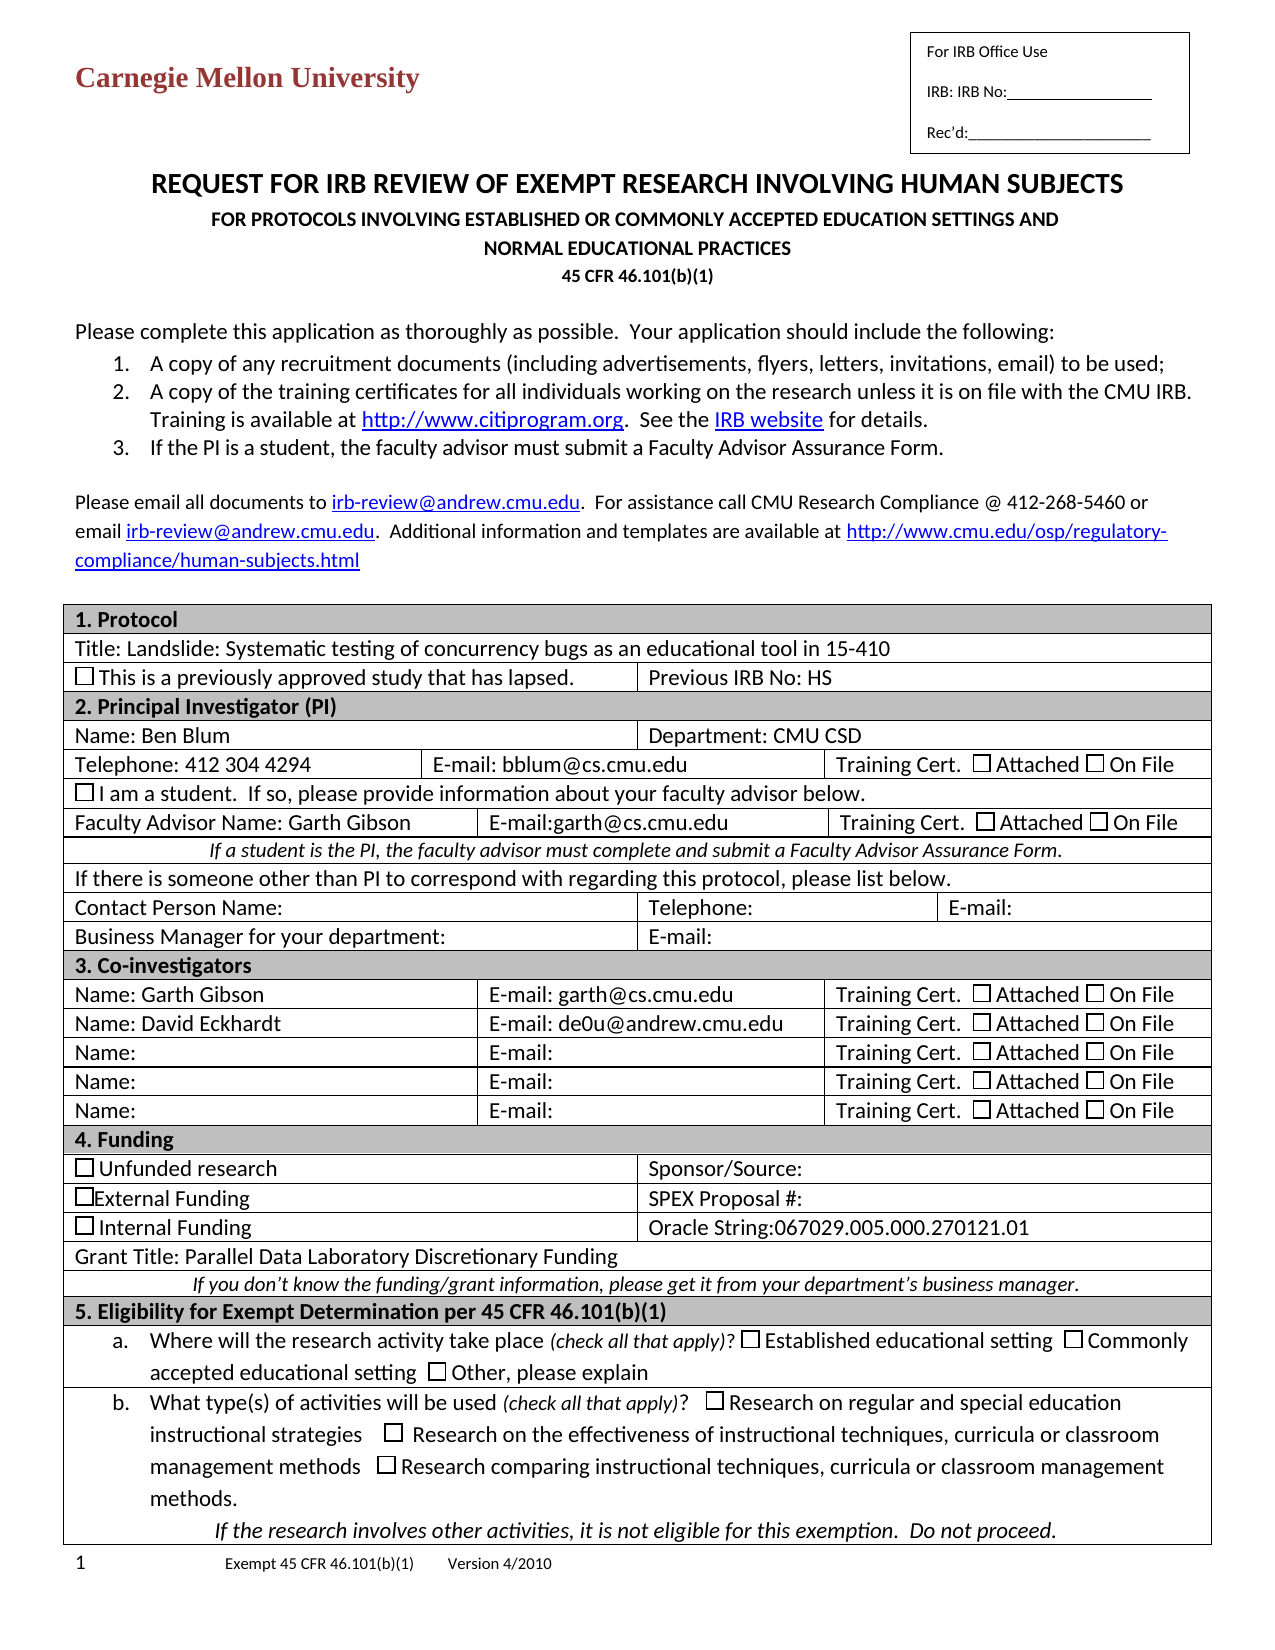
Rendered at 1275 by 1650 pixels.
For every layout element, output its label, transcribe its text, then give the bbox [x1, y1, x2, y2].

table_cell 2. Principal Investigator (PI) [64, 692, 1211, 720]
table_cell Telephone: 412 304 4294 [64, 750, 421, 778]
table_cell Name: [64, 1096, 477, 1124]
table_cell If there is someone other than PI to correspond with regarding this protocol, please list below. [64, 864, 1211, 892]
table_cell Name: [64, 1038, 477, 1066]
table_cell E-mail: [638, 922, 1211, 950]
table_cell E-mail:garth@cs.cmu.edu [478, 809, 828, 836]
table_cell E-mail: garth@cs.cmu.edu [478, 980, 824, 1008]
table_cell Faculty Advisor Name: Garth Gibson [64, 809, 477, 836]
table_cell E-mail: [478, 1096, 824, 1124]
table_cell Training Cert. Attached On File [825, 1096, 1211, 1124]
table_cell Telephone: [638, 893, 937, 921]
table_cell Name: David Eckhardt [64, 1009, 477, 1037]
table_cell Grant Title: Parallel Data Laboratory Discretionary Funding [64, 1242, 1211, 1270]
table_cell Name: Ben Blum [64, 721, 637, 749]
table_cell Name: Garth Gibson [64, 980, 477, 1008]
text 45 CFR 46.101(b)(1) [75, 264, 1200, 287]
table_cell 3. Co-investigators [64, 951, 1211, 979]
table_cell Contact Person Name: [64, 893, 637, 921]
table_cell Internal Funding [64, 1213, 637, 1241]
table_cell E-mail: [478, 1068, 824, 1095]
table_cell SPEX Proposal #: [638, 1184, 1211, 1212]
table_cell If a student is the PI, the faculty advisor must complete and submit a Faculty Advisor Assurance Form. [64, 838, 1211, 863]
table_header 1. Protocol [64, 605, 1211, 633]
text FOR PROTOCOLS INVOLVING ESTABLISHED OR COMMONLY ACCEPTED EDUCATION SETTINGS AND [75, 206, 1200, 231]
table_cell E-mail: de0u@andrew.cmu.edu [478, 1009, 824, 1037]
list If the PI is a student, the faculty advisor must submit a Faculty Advisor Assurance Form. [112, 433, 1200, 461]
table_cell Training Cert. Attached On File [825, 750, 1211, 778]
text NORMAL EDUCATIONAL PRACTICES [75, 235, 1200, 261]
table_cell Oracle String:067029.005.000.270121.01 [638, 1213, 1211, 1241]
table_cell Title: Landslide: Systematic testing of concurrency bugs as an educational tool in 15-410 [64, 634, 1211, 662]
table_cell Training Cert. Attached On File [829, 809, 1211, 836]
table_cell External Funding [64, 1184, 637, 1212]
list A copy of any recruitment documents (including advertisements, flyers, letters, invitations, email) to be used; [112, 349, 1200, 377]
table_cell 4. Funding [64, 1126, 1211, 1153]
table_cell I am a student. If so, please provide information about your faculty advisor below. [64, 779, 1211, 807]
table_cell What type(s) of activities will be used (check all that apply)? Research on regular and special education instructional strategies Research on the effectiveness of instructional techniques, curricula or classroom management methods Research comparing instructional techniques, curricula or classroom management methods. If the research involves other activities, it is not eligible for this exemption. Do not proceed. [64, 1388, 1211, 1544]
list A copy of the training certificates for all individuals working on the research unless it is on file with the CMU IRB. Training is available at http://www.citiprogram.org. See the IRB website for details. [112, 377, 1200, 433]
table_cell Training Cert. Attached On File [825, 1068, 1211, 1095]
table_cell Training Cert. Attached On File [825, 1009, 1211, 1037]
table_cell Business Manager for your department: [64, 922, 637, 950]
table_cell This is a previously approved study that has lapsed. [64, 663, 637, 691]
text REQUEST FOR IRB REVIEW OF EXEMPT RESEARCH INVOLVING HUMAN SUBJECTS [75, 165, 1200, 201]
table_cell Training Cert. Attached On File [825, 980, 1211, 1008]
table_cell 5. Eligibility for Exempt Determination per 45 CFR 46.101(b)(1) [64, 1297, 1211, 1325]
table_cell Department: CMU CSD [638, 721, 1211, 749]
table_cell Unfunded research [64, 1155, 637, 1183]
table_cell E-mail: bblum@cs.cmu.edu [422, 750, 824, 778]
table_cell E-mail: [478, 1038, 824, 1066]
table_cell Training Cert. Attached On File [825, 1038, 1211, 1066]
text Please complete this application as thoroughly as possible. Your application should include the following: [75, 317, 1200, 345]
table_cell Name: [64, 1068, 477, 1095]
text Please email all documents to irb-review@andrew.cmu.edu. For assistance call CMU Research Compliance @ 412-268-5460 or email irb-review@andrew.cmu.edu. Additional information and templates are available at http://www.cmu.edu/osp/regulatory-compliance/human-subjects.html [75, 489, 1200, 573]
table_cell Sponsor/Source: [638, 1155, 1211, 1183]
table_cell Where will the research activity take place (check all that apply)? Established educational setting Commonly accepted educational setting Other, please explain [64, 1326, 1211, 1387]
table_cell If you don’t know the funding/grant information, please get it from your department’s business manager. [64, 1271, 1211, 1296]
table_cell Previous IRB No: HS [638, 663, 1211, 691]
table_cell E-mail: [938, 893, 1211, 921]
